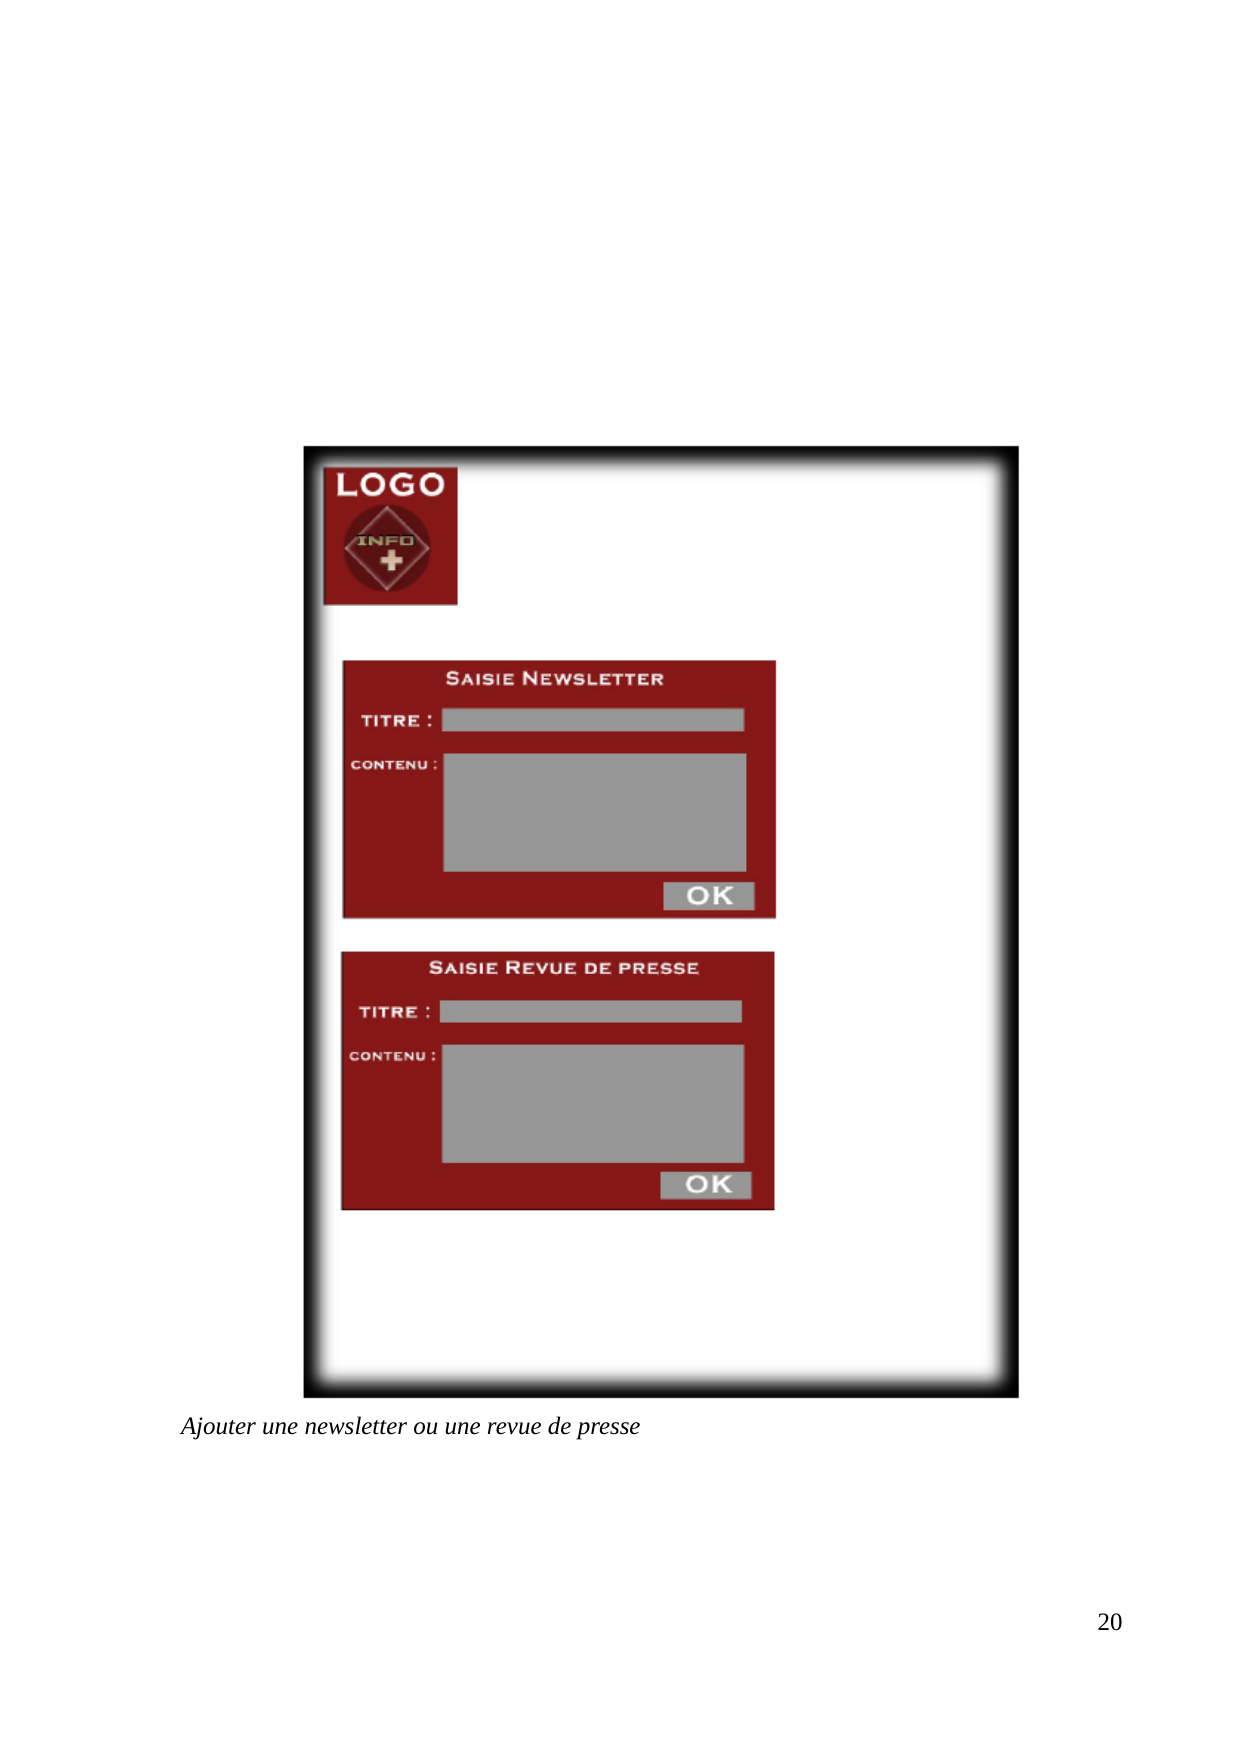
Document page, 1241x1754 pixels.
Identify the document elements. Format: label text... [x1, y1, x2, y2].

text Ajouter une newsletter ou une revue de presse [181, 1412, 1059, 1440]
